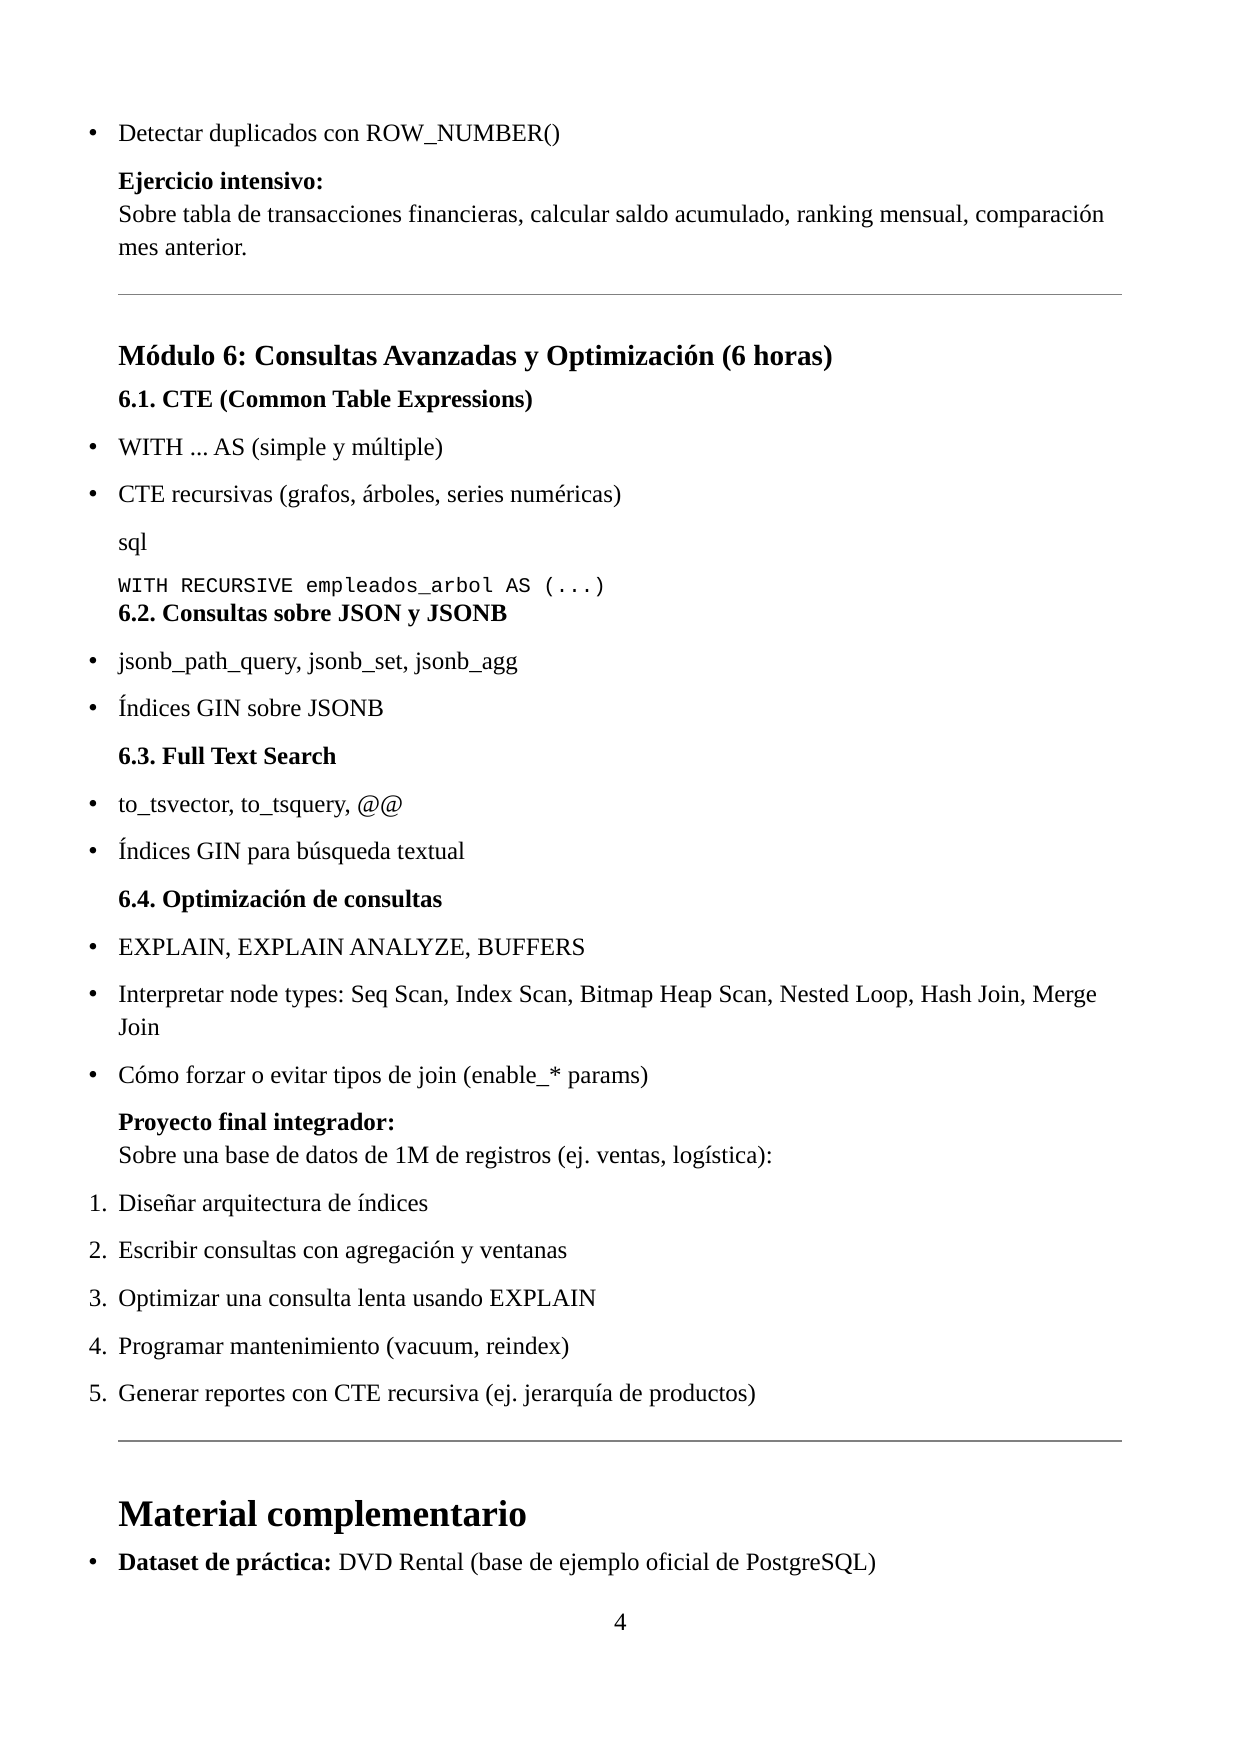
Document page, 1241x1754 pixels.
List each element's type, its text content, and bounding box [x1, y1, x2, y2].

list EXPLAIN, EXPLAIN ANALYZE, BUFFERS [118, 932, 1122, 960]
list CTE recursivas (grafos, árboles, series numéricas) [118, 479, 1122, 508]
list Generar reportes con CTE recursiva (ej. jerarquía de productos) [118, 1378, 1122, 1407]
text Ejercicio intensivo: Sobre tabla de transacciones financieras, calcular saldo acumulado, ranking mensual, comparación mes anterior. [118, 166, 1122, 261]
list Dataset de práctica: DVD Rental (base de ejemplo oficial de PostgreSQL) [118, 1547, 1122, 1576]
list Escribir consultas con agregación y ventanas [118, 1236, 1122, 1264]
list WITH RECURSIVE empleados_arbol AS (...) [118, 575, 1122, 598]
text 6.2. Consultas sobre JSON y JSONB [118, 598, 1122, 627]
list Optimizar una consulta lenta usando EXPLAIN [118, 1283, 1122, 1312]
list Índices GIN sobre JSONB [118, 693, 1122, 722]
list Índices GIN para búsqueda textual [118, 836, 1122, 865]
list WITH ... AS (simple y múltiple) [118, 432, 1122, 461]
text 6.1. CTE (Common Table Expressions) [118, 384, 1122, 413]
subtitle Módulo 6: Consultas Avanzadas y Optimización (6 horas) [118, 338, 1122, 372]
text 6.3. Full Text Search [118, 741, 1122, 770]
list Detectar duplicados con ROW_NUMBER() [118, 118, 1122, 147]
list Programar mantenimiento (vacuum, reindex) [118, 1331, 1122, 1359]
list Interpretar node types: Seq Scan, Index Scan, Bitmap Heap Scan, Nested Loop, Hash Join, Merge Join [118, 979, 1122, 1041]
subtitle Material complementario [118, 1491, 1122, 1534]
text 6.4. Optimización de consultas [118, 884, 1122, 913]
list Cómo forzar o evitar tipos de join (enable_* params) [118, 1060, 1122, 1088]
list Diseñar arquitectura de índices [118, 1188, 1122, 1217]
list sql [118, 527, 1122, 556]
list jsonb_path_query, jsonb_set, jsonb_agg [118, 646, 1122, 675]
list to_tsvector, to_tsquery, @@ [118, 789, 1122, 817]
text Proyecto final integrador: Sobre una base de datos de 1M de registros (ej. ventas, logística): [118, 1107, 1122, 1169]
